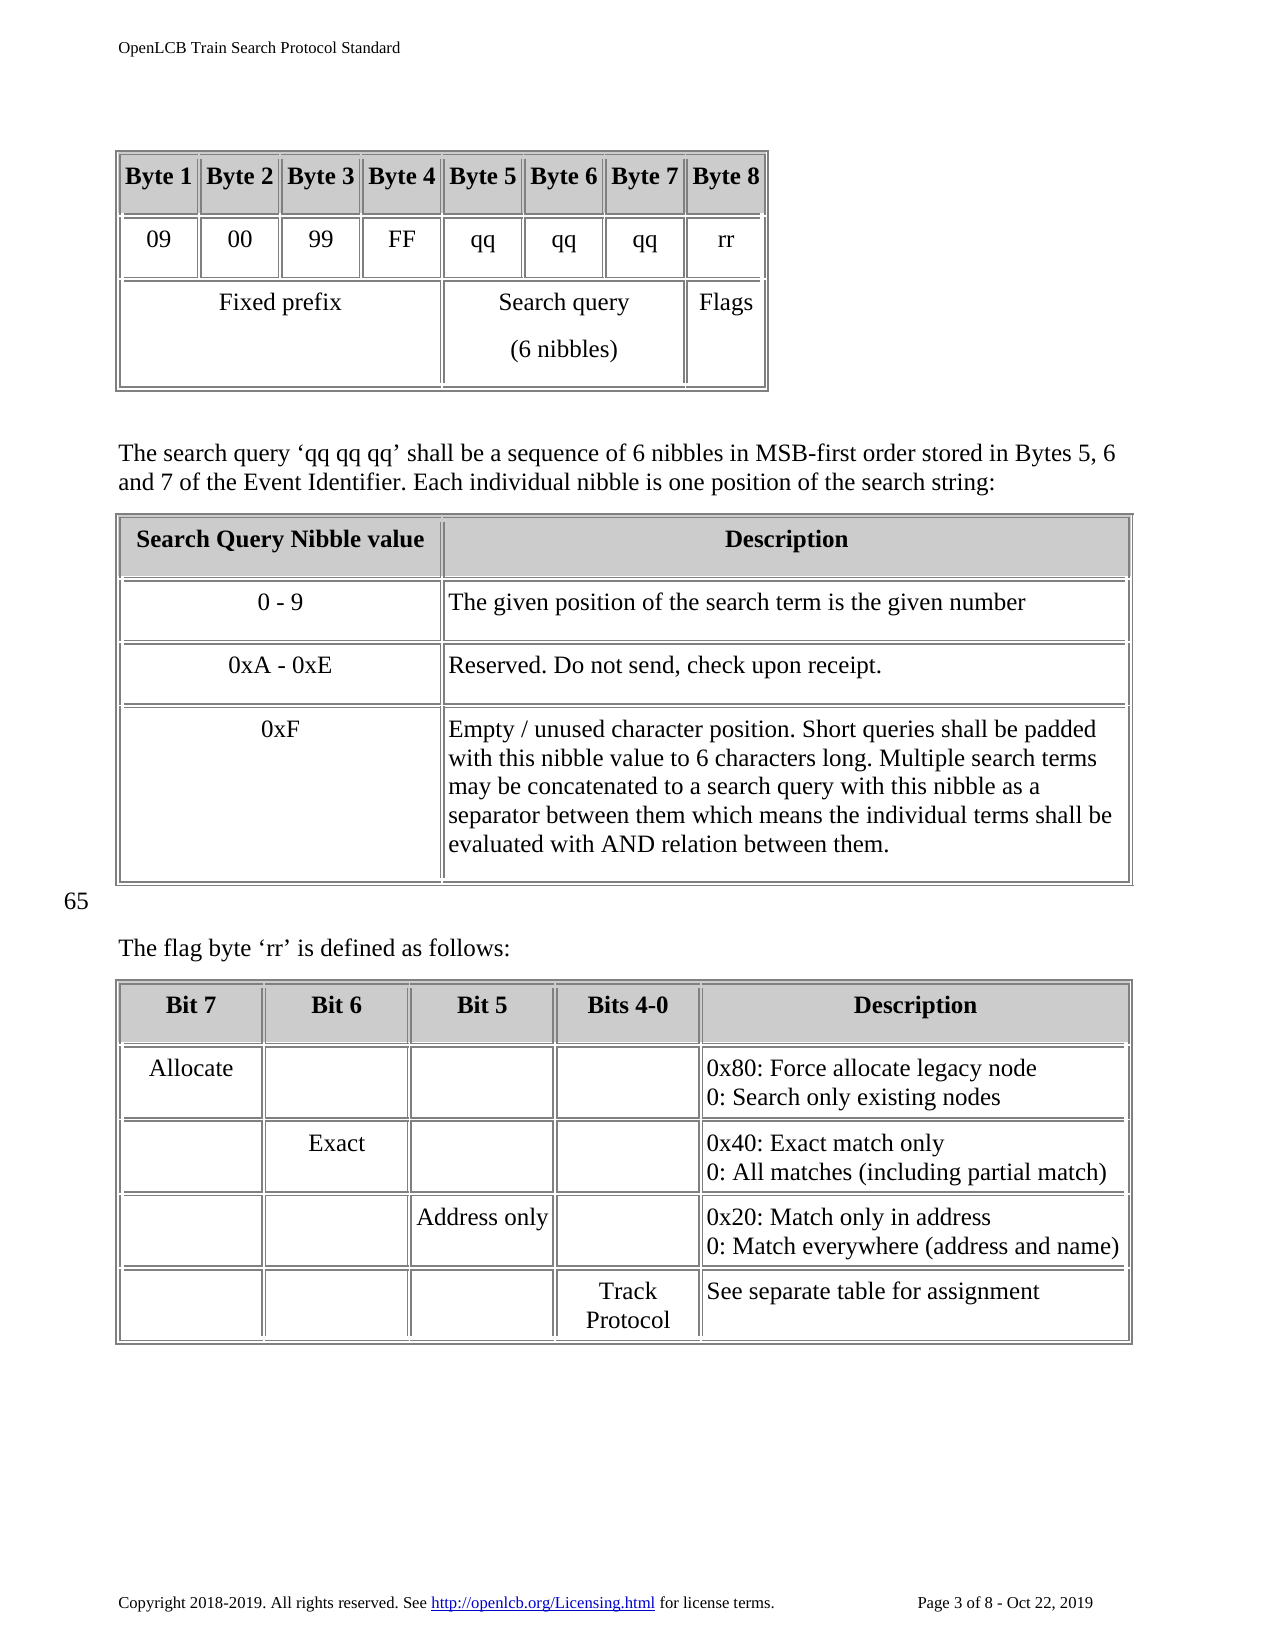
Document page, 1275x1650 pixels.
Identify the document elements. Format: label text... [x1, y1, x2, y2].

table_cell rr [685, 213, 766, 276]
table_cell Search query (6 nibbles) [442, 276, 685, 386]
table_header Bits 4-0 [555, 981, 701, 1042]
table_cell qq [526, 219, 602, 276]
table_cell 0x20: Match only in address 0: Match everywhere (address and name) [701, 1191, 1130, 1265]
text The flag byte ‘rr’ is defined as follows: [118, 933, 1157, 962]
table_header Bit 6 [264, 984, 409, 1042]
table_cell [118, 1265, 264, 1339]
table_cell qq [445, 219, 521, 276]
table_cell Fixed prefix [118, 276, 442, 386]
table_cell [266, 1048, 407, 1117]
table_cell Empty / unused character position. Short queries shall be padded with this nibble value to 6 characters long. Multiple search terms may be concatenated to a search query with this nibble as a separator between them which means the individual terms shall be evaluated with AND relation between them. [442, 703, 1131, 881]
table_header Bit 5 [409, 981, 555, 1042]
table_header Byte 8 [685, 152, 766, 213]
table_cell 09 [118, 213, 199, 276]
table_cell 99 [283, 219, 359, 276]
table_header Bit 7 [118, 981, 264, 1042]
table_cell [118, 1191, 264, 1265]
table_header Search Query Nibble value [118, 515, 442, 576]
table_header Description [701, 984, 1128, 1042]
table_cell [266, 1196, 407, 1265]
table_cell Reserved. Do not send, check upon receipt. [442, 640, 1131, 703]
table_cell Address only [412, 1196, 552, 1265]
table_header Byte 1 [118, 152, 199, 213]
table_cell qq [607, 219, 683, 276]
table_cell Exact [266, 1122, 407, 1191]
table_cell 0x40: Exact match only 0: All matches (including partial match) [701, 1117, 1130, 1191]
table_cell 0 - 9 [118, 576, 442, 639]
table_cell Allocate [118, 1043, 264, 1117]
table_header Description [442, 515, 1131, 576]
table_cell [412, 1048, 552, 1117]
table_cell [412, 1122, 552, 1191]
table_cell FF [364, 219, 440, 276]
table_header Byte 7 [604, 152, 685, 213]
table_cell Flags [685, 276, 766, 386]
table_header Byte 3 [280, 152, 361, 213]
table_cell [558, 1048, 698, 1117]
table_cell 0xA - 0xE [118, 640, 442, 703]
table_cell See separate table for assignment [701, 1265, 1130, 1339]
table_cell 00 [202, 219, 278, 276]
table_cell [118, 1117, 264, 1191]
table_cell [558, 1196, 698, 1265]
table_cell 0x80: Force allocate legacy node 0: Search only existing nodes [701, 1043, 1130, 1117]
table_cell 0xF [118, 703, 442, 881]
table_cell The given position of the search term is the given number [442, 576, 1131, 639]
table_header Byte 6 [523, 152, 604, 213]
table_header Byte 2 [199, 152, 280, 213]
table_cell [558, 1122, 698, 1191]
table_header Byte 5 [442, 152, 523, 213]
table_cell Track Protocol [555, 1265, 701, 1339]
table_cell [264, 1270, 409, 1339]
table_header Byte 4 [361, 152, 442, 213]
text The search query ‘qq qq qq’ shall be a sequence of 6 nibbles in MSB-first order stored in Bytes 5, 6 and 7 of the Event Identifier. Each individual nibble is one position of the search string: [118, 438, 1157, 495]
table_cell [409, 1265, 555, 1339]
